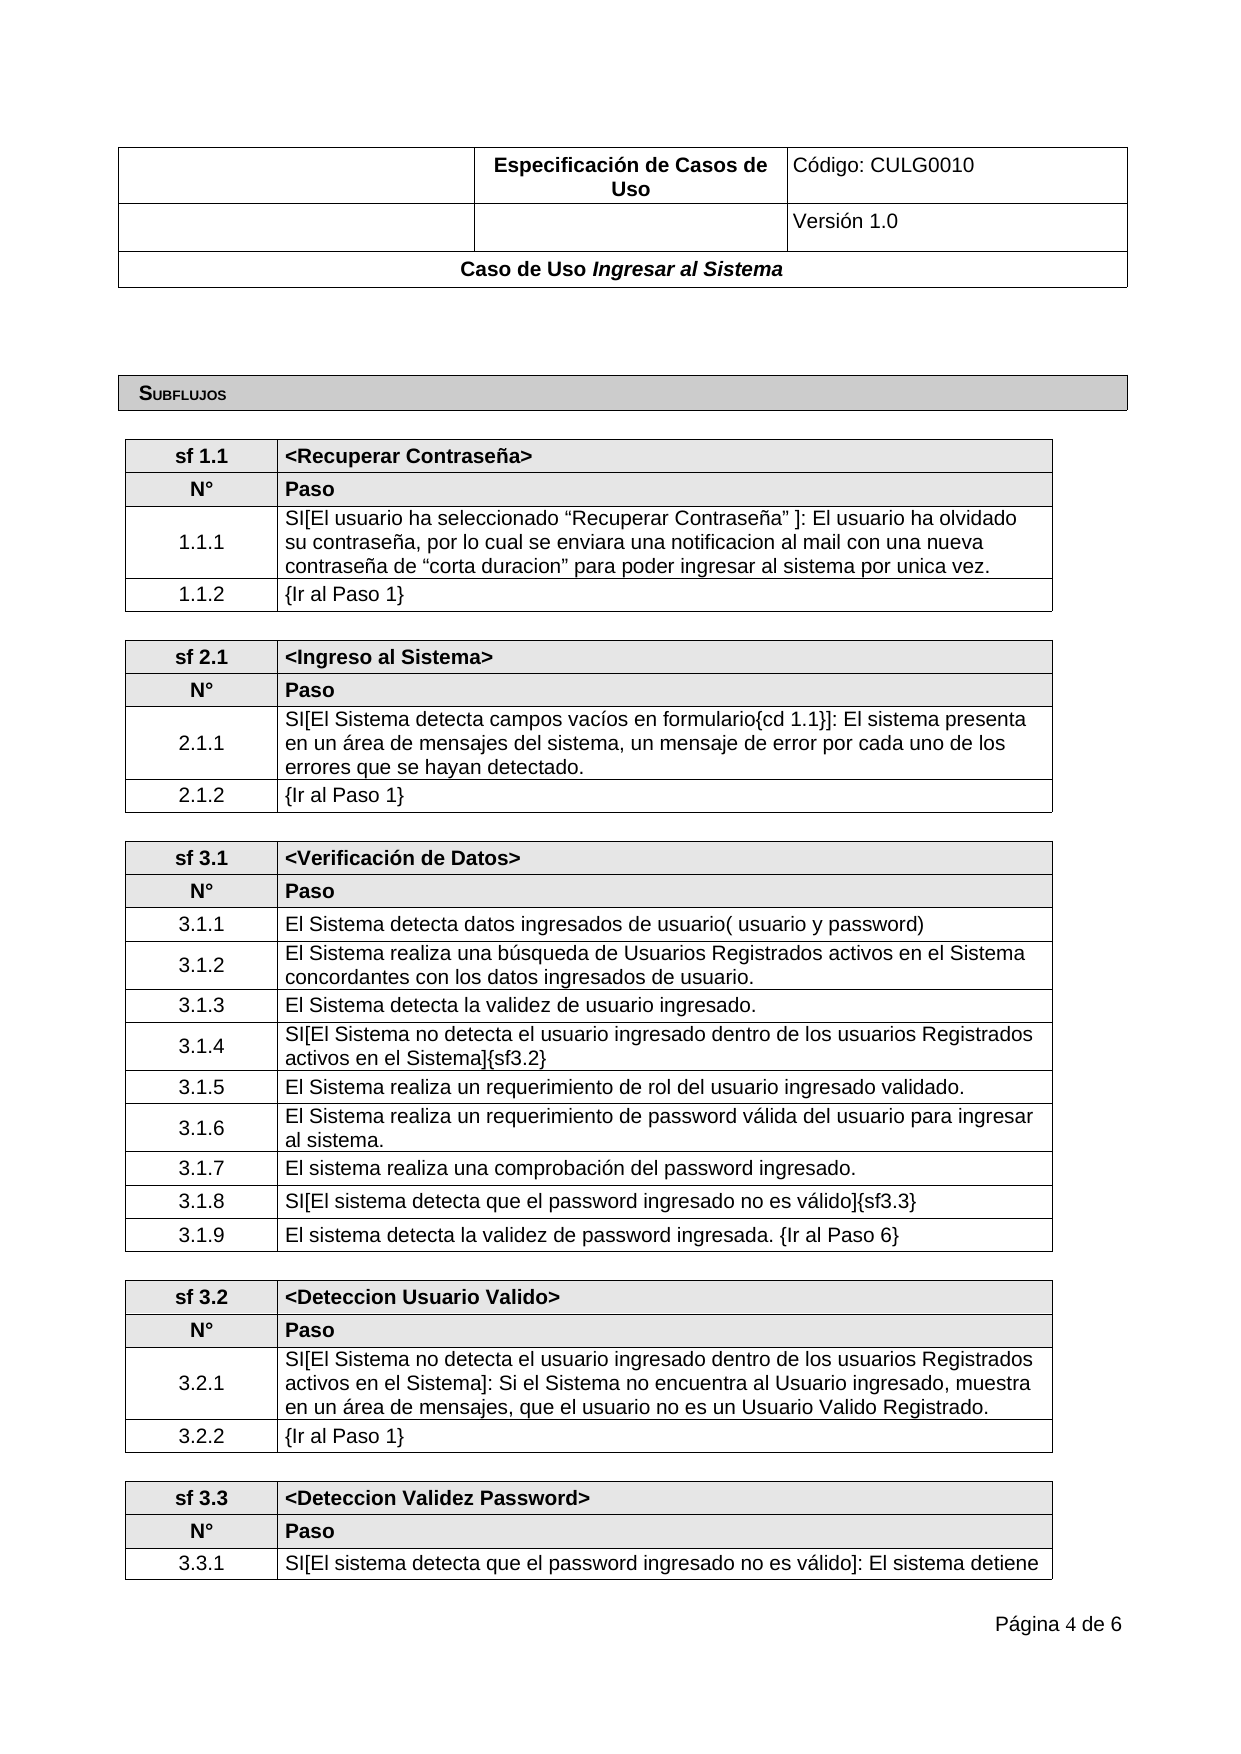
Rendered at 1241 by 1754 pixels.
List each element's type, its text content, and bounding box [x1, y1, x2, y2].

table_cell Paso [278, 1515, 1052, 1548]
table_cell El sistema detecta la validez de password ingresada. {Ir al Paso 6} [278, 1219, 1052, 1251]
table_cell 3.1.8 [126, 1186, 277, 1218]
table_cell 3.3.1 [126, 1549, 277, 1578]
table_cell 3.2.1 [126, 1348, 277, 1419]
table_cell 1.1.1 [126, 507, 277, 578]
table_cell El Sistema detecta la validez de usuario ingresado. [278, 990, 1052, 1022]
table_cell El Sistema detecta datos ingresados de usuario( usuario y password) [278, 908, 1052, 941]
table_cell N° [126, 674, 277, 706]
table_header <Deteccion Validez Password> [278, 1482, 1052, 1514]
table_cell 3.2.2 [126, 1420, 277, 1452]
table_cell N° [126, 1315, 277, 1347]
table_header sf 1.1 [126, 440, 277, 472]
table_cell SI[El Sistema no detecta el usuario ingresado dentro de los usuarios Registrados activos en el Sistema]: Si el Sistema no encuentra al Usuario ingresado, muestra en un área de mensajes, que el usuario no es un Usuario Valido Registrado. [278, 1348, 1052, 1419]
table_cell El Sistema realiza un requerimiento de password válida del usuario para ingresar al sistema. [278, 1104, 1052, 1151]
table_cell 3.1.5 [126, 1071, 277, 1103]
table_header <Deteccion Usuario Valido> [278, 1281, 1052, 1313]
table_cell El Sistema realiza un requerimiento de rol del usuario ingresado validado. [278, 1071, 1052, 1103]
table_cell 2.1.1 [126, 707, 277, 778]
table_cell 3.1.2 [126, 942, 277, 989]
table_cell 3.1.1 [126, 908, 277, 941]
table_cell 3.1.3 [126, 990, 277, 1022]
table_cell SI[El sistema detecta que el password ingresado no es válido]{sf3.3} [278, 1186, 1052, 1218]
table_cell N° [126, 875, 277, 907]
table_cell {Ir al Paso 1} [278, 579, 1052, 611]
table_cell 2.1.2 [126, 780, 277, 812]
table_cell Paso [278, 674, 1052, 706]
table_cell SI[El sistema detecta que el password ingresado no es válido]: El sistema detiene [278, 1549, 1052, 1578]
table_cell N° [126, 1515, 277, 1548]
table_cell Paso [278, 1315, 1052, 1347]
table_cell 3.1.7 [126, 1152, 277, 1185]
table_cell N° [126, 473, 277, 506]
table_cell El sistema realiza una comprobación del password ingresado. [278, 1152, 1052, 1185]
table_header sf 3.2 [126, 1281, 277, 1313]
table_header <Verificación de Datos> [278, 842, 1052, 874]
table_header <Ingreso al Sistema> [278, 641, 1052, 673]
table_header sf 3.3 [126, 1482, 277, 1514]
table_cell 3.1.9 [126, 1219, 277, 1251]
table_cell {Ir al Paso 1} [278, 1420, 1052, 1452]
table_cell {Ir al Paso 1} [278, 780, 1052, 812]
table_cell 3.1.6 [126, 1104, 277, 1151]
table_cell El Sistema realiza una búsqueda de Usuarios Registrados activos en el Sistema concordantes con los datos ingresados de usuario. [278, 942, 1052, 989]
table_cell SI[El usuario ha seleccionado “Recuperar Contraseña” ]: El usuario ha olvidado su contraseña, por lo cual se enviara una notificacion al mail con una nueva contraseña de “corta duracion” para poder ingresar al sistema por unica vez. [278, 507, 1052, 578]
table_cell 1.1.2 [126, 579, 277, 611]
table_header sf 2.1 [126, 641, 277, 673]
table_cell SI[El Sistema detecta campos vacíos en formulario{cd 1.1}]: El sistema presenta en un área de mensajes del sistema, un mensaje de error por cada uno de los errores que se hayan detectado. [278, 707, 1052, 778]
table_cell 3.1.4 [126, 1023, 277, 1070]
table_header <Recuperar Contraseña> [278, 440, 1052, 472]
table_header Subflujos [119, 376, 1127, 410]
table_header sf 3.1 [126, 842, 277, 874]
table_cell Paso [278, 473, 1052, 506]
table_cell Paso [278, 875, 1052, 907]
table_cell SI[El Sistema no detecta el usuario ingresado dentro de los usuarios Registrados activos en el Sistema]{sf3.2} [278, 1023, 1052, 1070]
